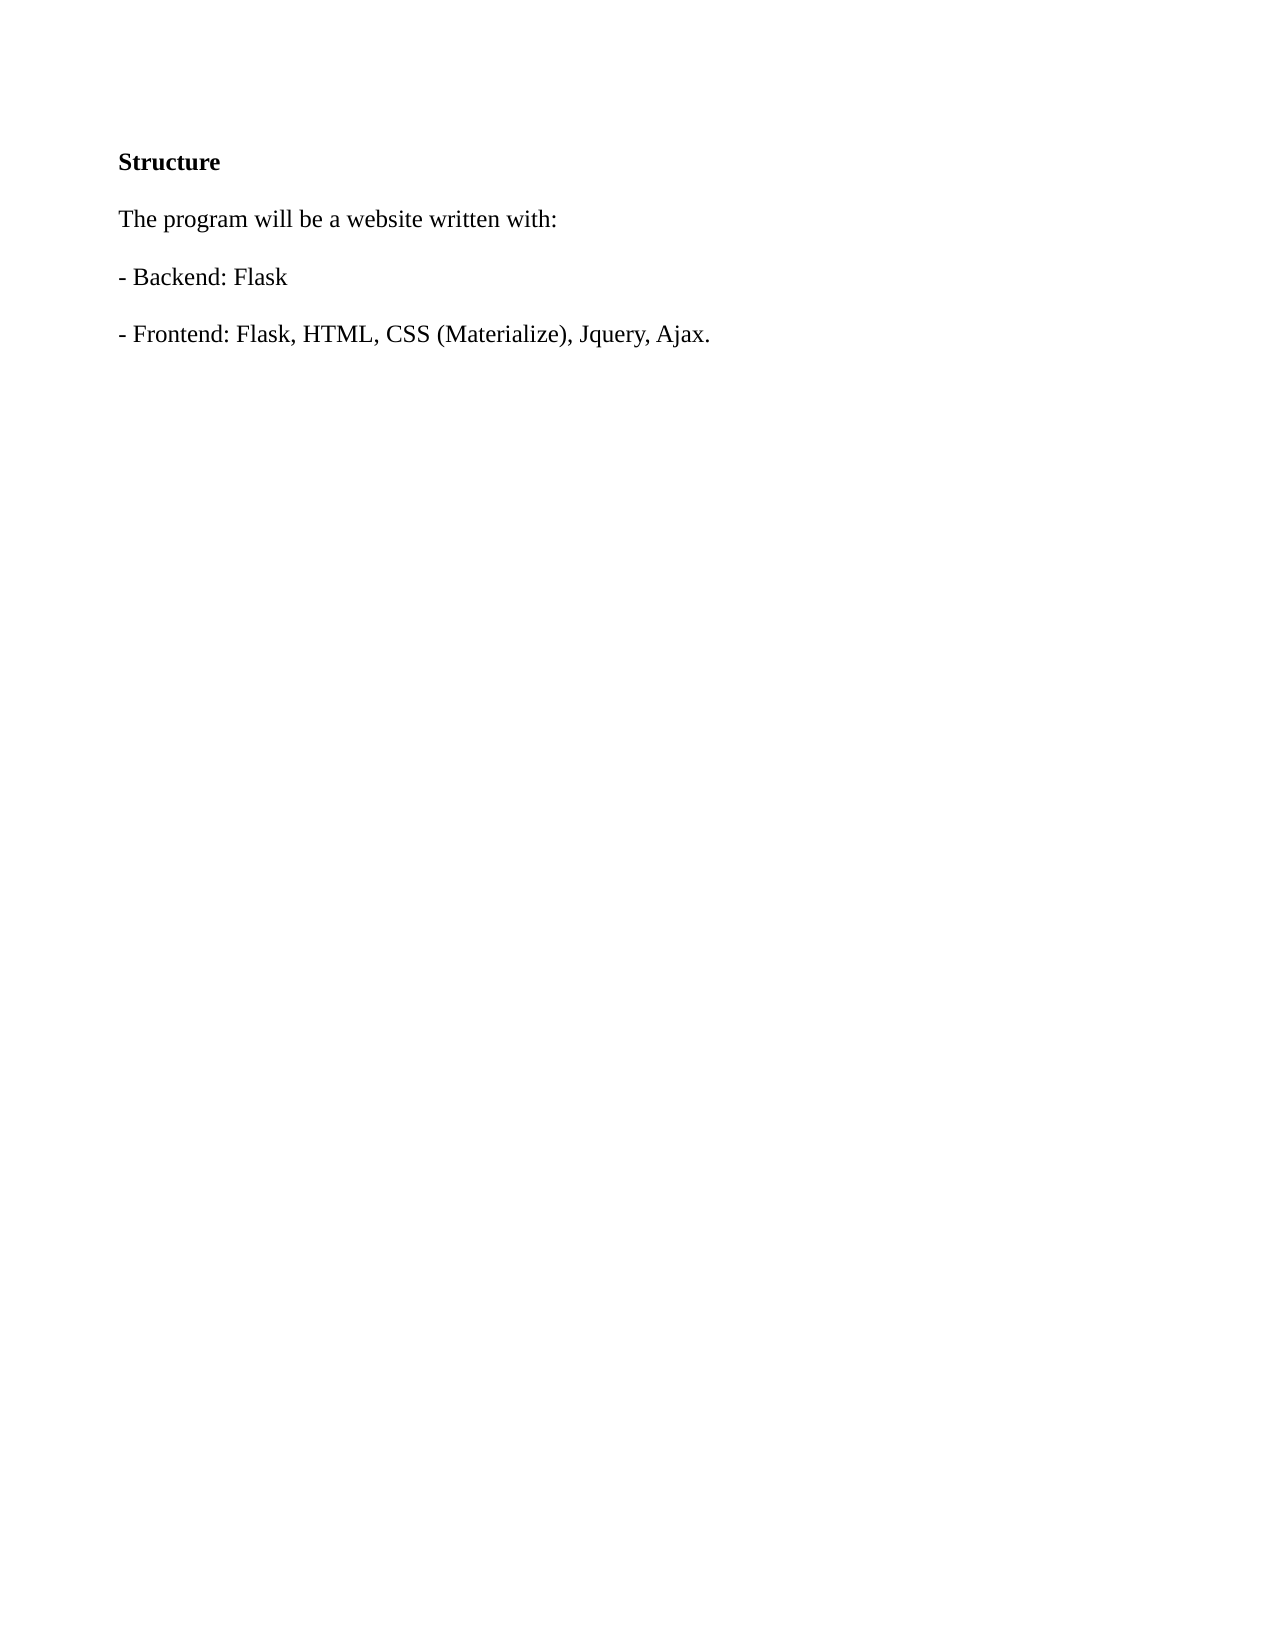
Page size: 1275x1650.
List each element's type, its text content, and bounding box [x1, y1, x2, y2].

text - Backend: Flask [118, 262, 1157, 291]
text The program will be a website written with: [118, 204, 1157, 233]
text Structure [118, 147, 1157, 176]
text - Frontend: Flask, HTML, CSS (Materialize), Jquery, Ajax. [118, 319, 1157, 348]
